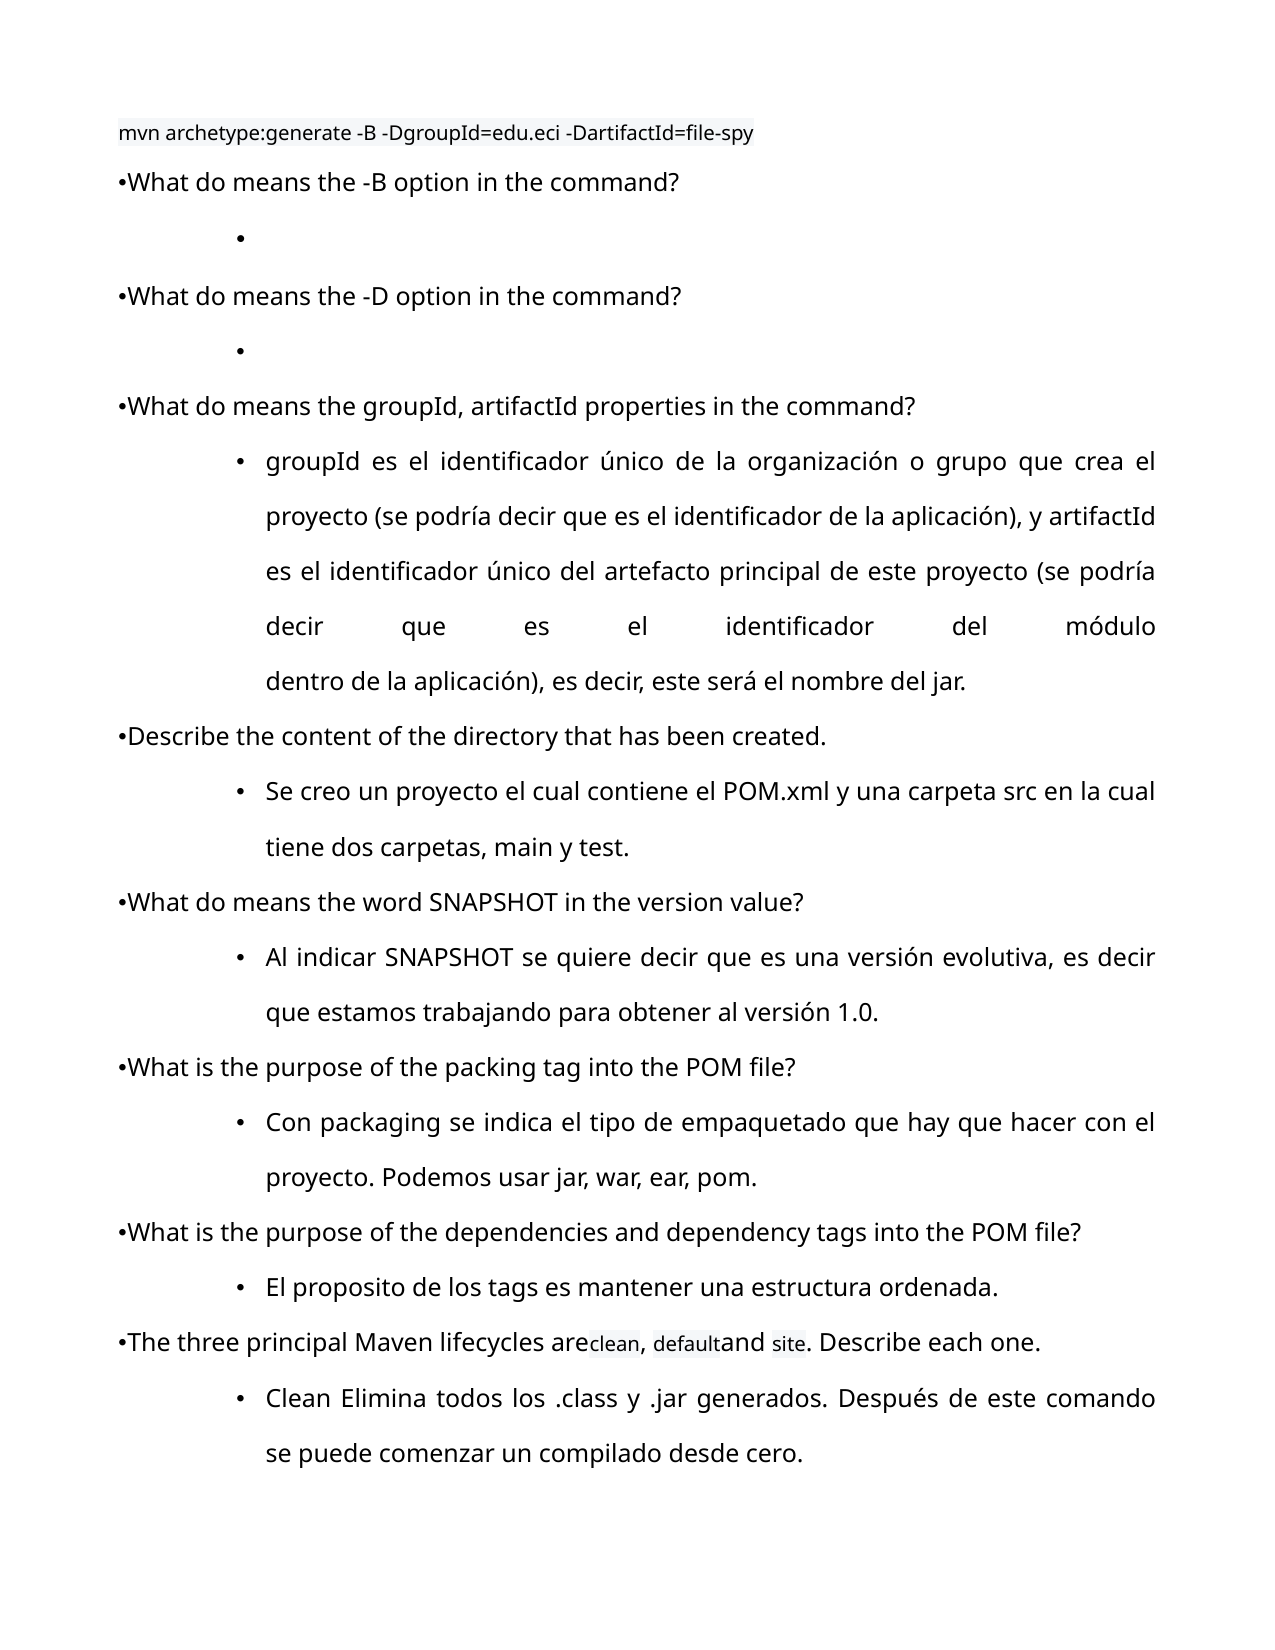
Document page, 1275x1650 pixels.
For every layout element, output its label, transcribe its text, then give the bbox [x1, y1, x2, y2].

list Describe the content of the directory that has been created. [118, 719, 1157, 753]
list What do means the groupId, artifactId properties in the command? [118, 388, 1157, 422]
list Clean Elimina todos los .class y .jar generados. Después de este comando se puede comenzar un compilado desde cero. [236, 1380, 1157, 1469]
list Con packaging se indica el tipo de empaquetado que hay que hacer con el proyecto. Podemos usar jar, war, ear, pom. [236, 1105, 1157, 1194]
list El proposito de los tags es mantener una estructura ordenada. [236, 1270, 1157, 1304]
text mvn archetype:generate -B -DgroupId=edu.eci -DartifactId=file-spy [118, 118, 1157, 146]
list Se creo un proyecto el cual contiene el POM.xml y una carpeta src en la cual tiene dos carpetas, main y test. [236, 774, 1157, 863]
list Al indicar SNAPSHOT se quiere decir que es una versión evolutiva, es decir que estamos trabajando para obtener al versión 1.0. [236, 939, 1157, 1028]
list What is the purpose of the packing tag into the POM file? [118, 1049, 1157, 1084]
list groupId es el identificador único de la organización o grupo que crea el proyecto (se podría decir que es el identificador de la aplicación), y artifactId es el identificador único del artefacto principal de este proyecto (se podría decir que es el identificador del módulo dentro de la aplicación), es decir, este será el nombre del jar. [236, 443, 1157, 698]
list The three principal Maven lifecycles areclean, defaultand site. Describe each one. [118, 1325, 1157, 1359]
list What is the purpose of the dependencies and dependency tags into the POM file? [118, 1215, 1157, 1249]
list What do means the -D option in the command? [118, 278, 1157, 312]
list What do means the -B option in the command? [118, 164, 1157, 198]
list What do means the word SNAPSHOT in the version value? [118, 884, 1157, 918]
